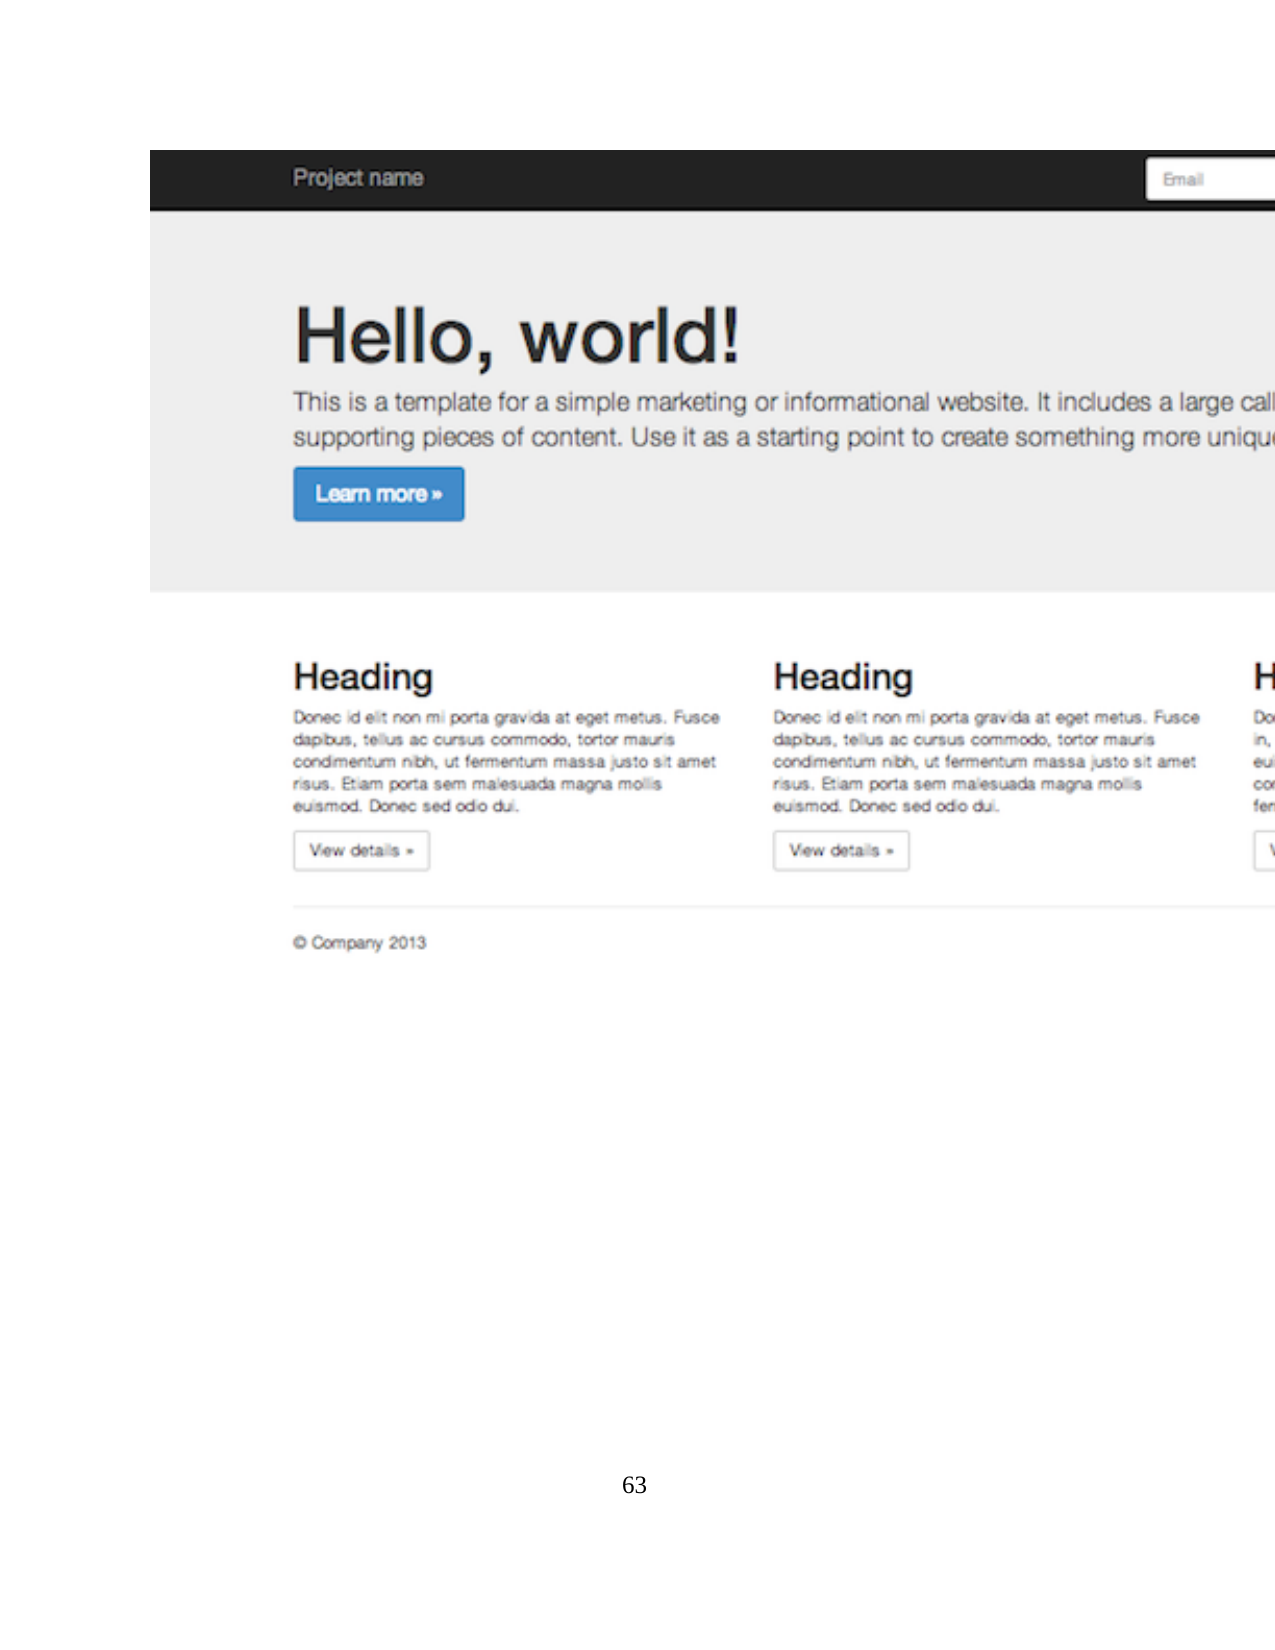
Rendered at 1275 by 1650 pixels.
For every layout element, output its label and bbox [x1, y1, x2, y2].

picture [150, 150, 1275, 1400]
